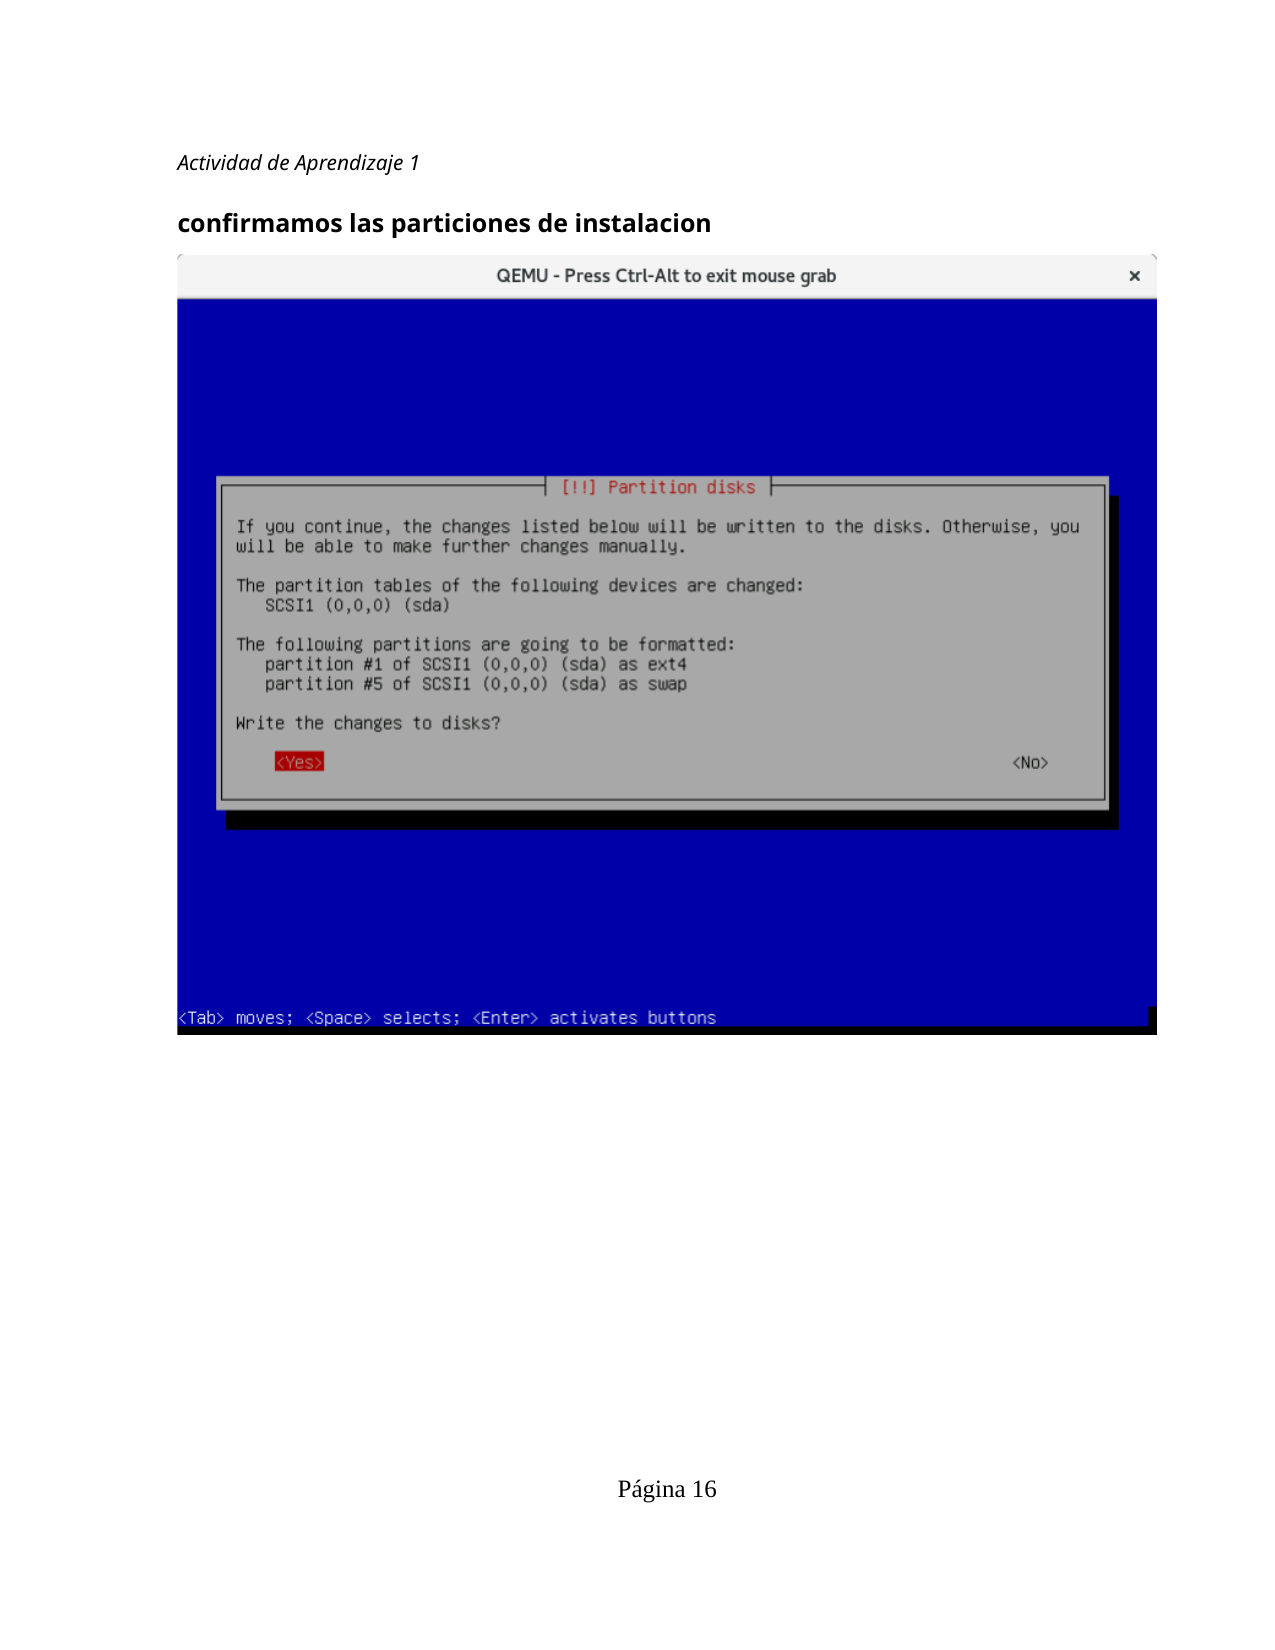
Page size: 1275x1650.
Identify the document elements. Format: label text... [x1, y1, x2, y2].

text confirmamos las particiones de instalacion [177, 206, 1157, 239]
picture [177, 254, 1157, 1035]
